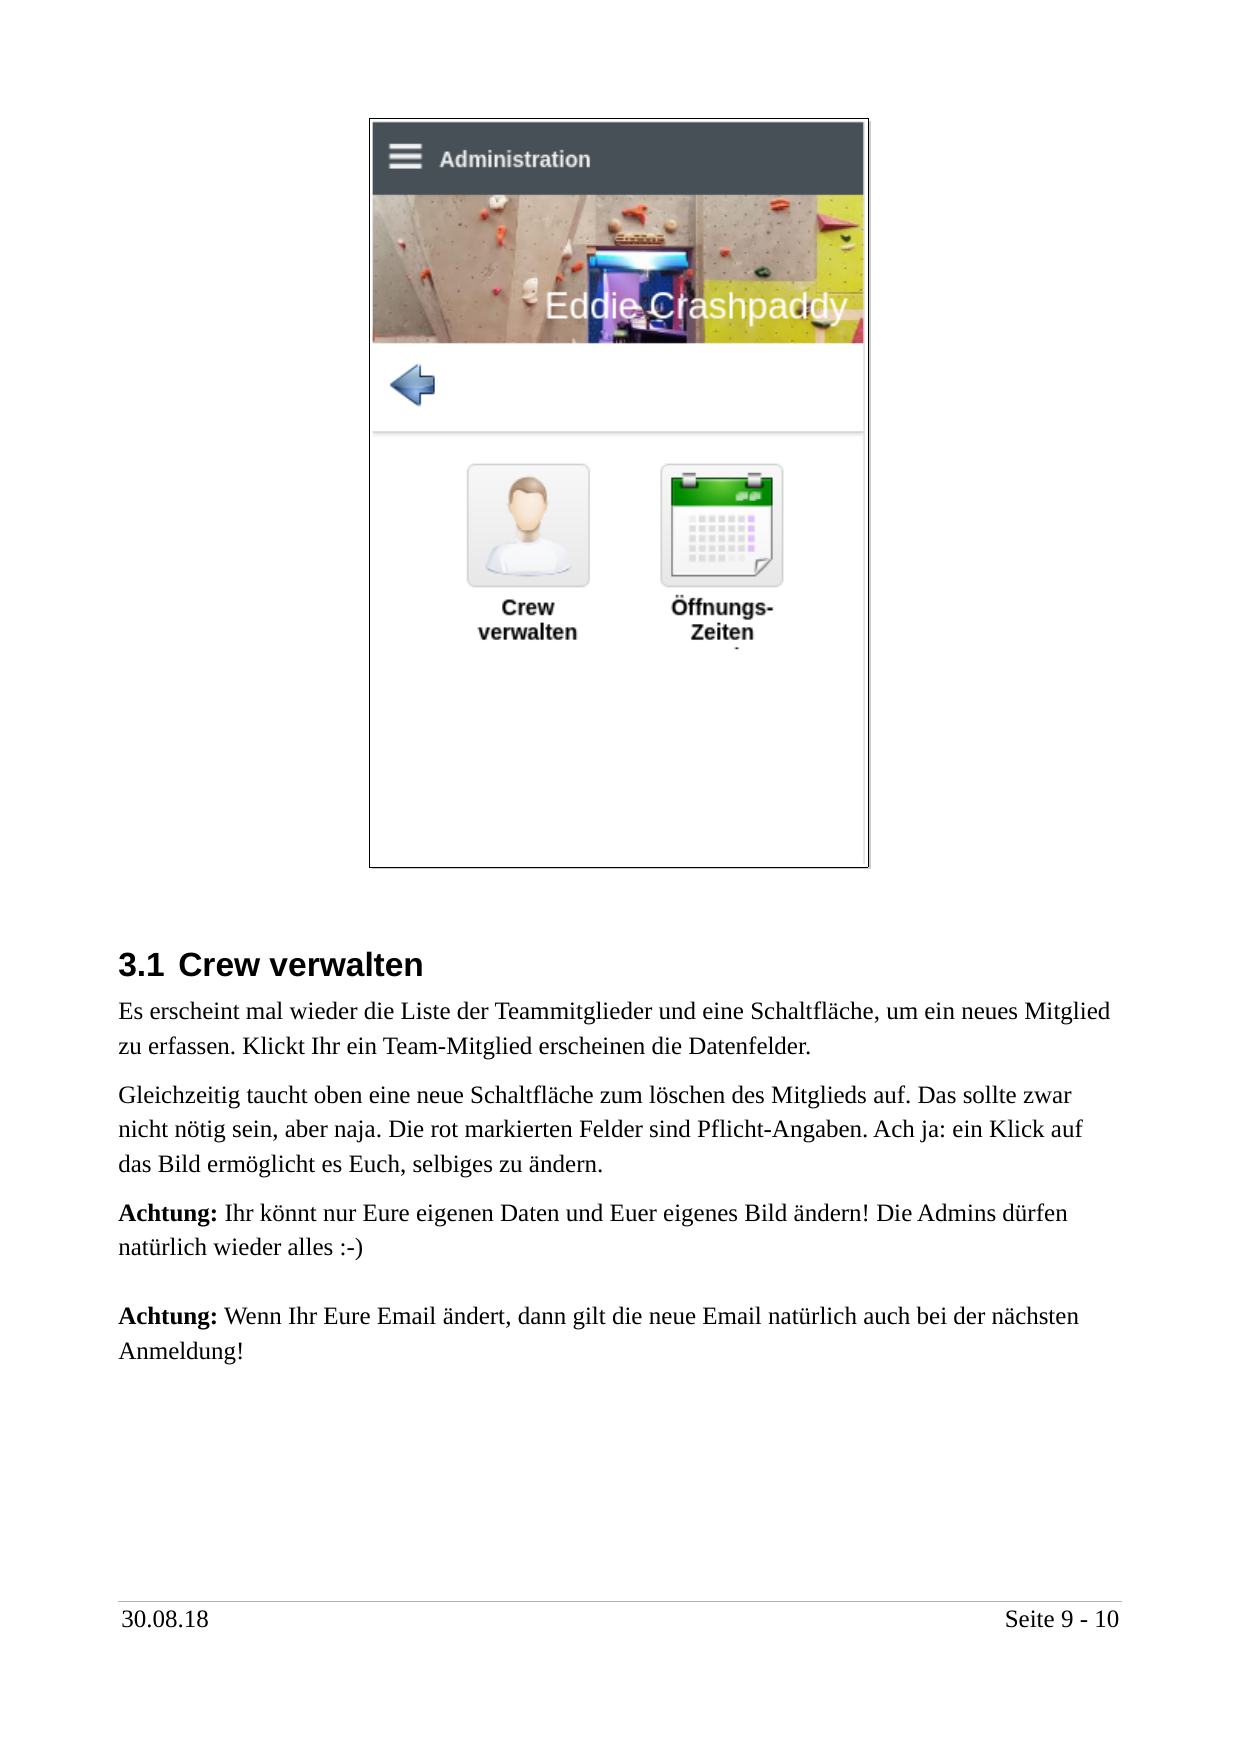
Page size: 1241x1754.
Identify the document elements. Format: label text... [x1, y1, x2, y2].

picture [372, 121, 865, 864]
subtitle Crew verwalten [118, 945, 1122, 984]
text Gleichzeitig taucht oben eine neue Schaltfläche zum löschen des Mitglieds auf. Das sollte zwar nicht nötig sein, aber naja. Die rot markierten Felder sind Pflicht-Angaben. Ach ja: ein Klick auf das Bild ermöglicht es Euch, selbiges zu ändern. [118, 1080, 1122, 1178]
text Es erscheint mal wieder die Liste der Teammitglieder und eine Schaltfläche, um ein neues Mitglied zu erfassen. Klickt Ihr ein Team-Mitglied erscheinen die Datenfelder. [118, 996, 1122, 1059]
text Achtung: Ihr könnt nur Eure eigenen Daten und Euer eigenes Bild ändern! Die Admins dürfen natürlich wieder alles :-) Achtung: Wenn Ihr Eure Email ändert, dann gilt die neue Email natürlich auch bei der nächsten Anmeldung! [118, 1198, 1122, 1364]
